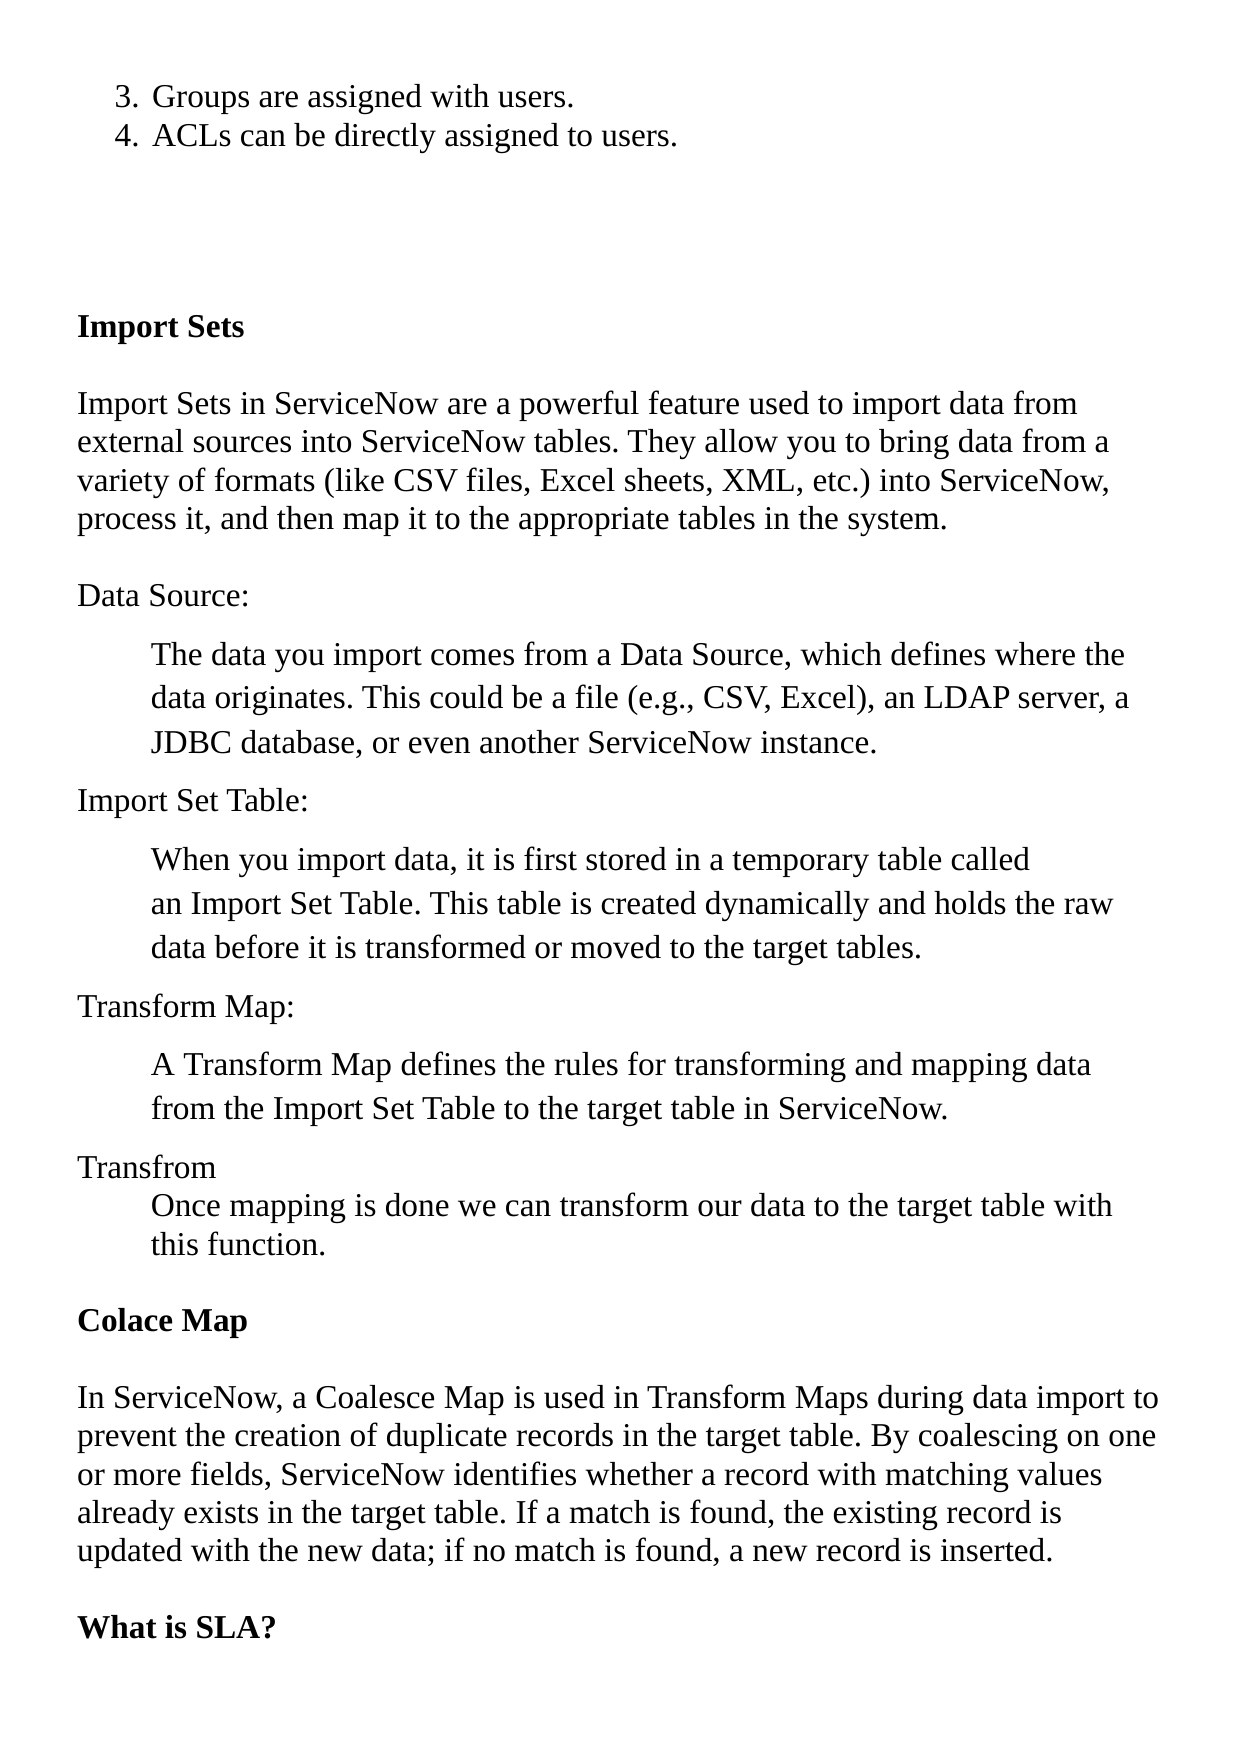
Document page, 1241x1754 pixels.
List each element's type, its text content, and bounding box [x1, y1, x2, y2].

list When you import data, it is first stored in a temporary table called an Import Set Table. This table is created dynamically and holds the raw data before it is transformed or moved to the target tables. [77, 839, 1163, 966]
text Once mapping is done we can transform our data to the target table with this function. [77, 1186, 1163, 1262]
text In ServiceNow, a Coalesce Map is used in Transform Maps during data import to prevent the creation of duplicate records in the target table. By coalescing on one or more fields, ServiceNow identifies whether a record with matching values already exists in the target table. If a match is found, the existing record is updated with the new data; if no match is found, a new record is inserted. [77, 1377, 1163, 1569]
list ACLs can be directly assigned to users. [114, 115, 1163, 153]
text Transform Map: [77, 986, 1163, 1024]
text Import Sets in ServiceNow are a powerful feature used to import data from external sources into ServiceNow tables. They allow you to bring data from a variety of formats (like CSV files, Excel sheets, XML, etc.) into ServiceNow, process it, and then map it to the appropriate tables in the system. [77, 383, 1163, 537]
list Groups are assigned with users. [114, 77, 1163, 115]
text What is SLA? [77, 1607, 1163, 1646]
text Transfrom [77, 1147, 1163, 1186]
list The data you import comes from a Data Source, which defines where the data originates. This could be a file (e.g., CSV, Excel), an LDAP server, a JDBC database, or even another ServiceNow instance. [77, 634, 1163, 760]
text Import Set Table: [77, 781, 1163, 819]
list A Transform Map defines the rules for transforming and mapping data from the Import Set Table to the target table in ServiceNow. [77, 1044, 1163, 1127]
text Colace Map [77, 1301, 1163, 1339]
text Import Sets [77, 307, 1163, 345]
text Data Source: [77, 575, 1163, 613]
